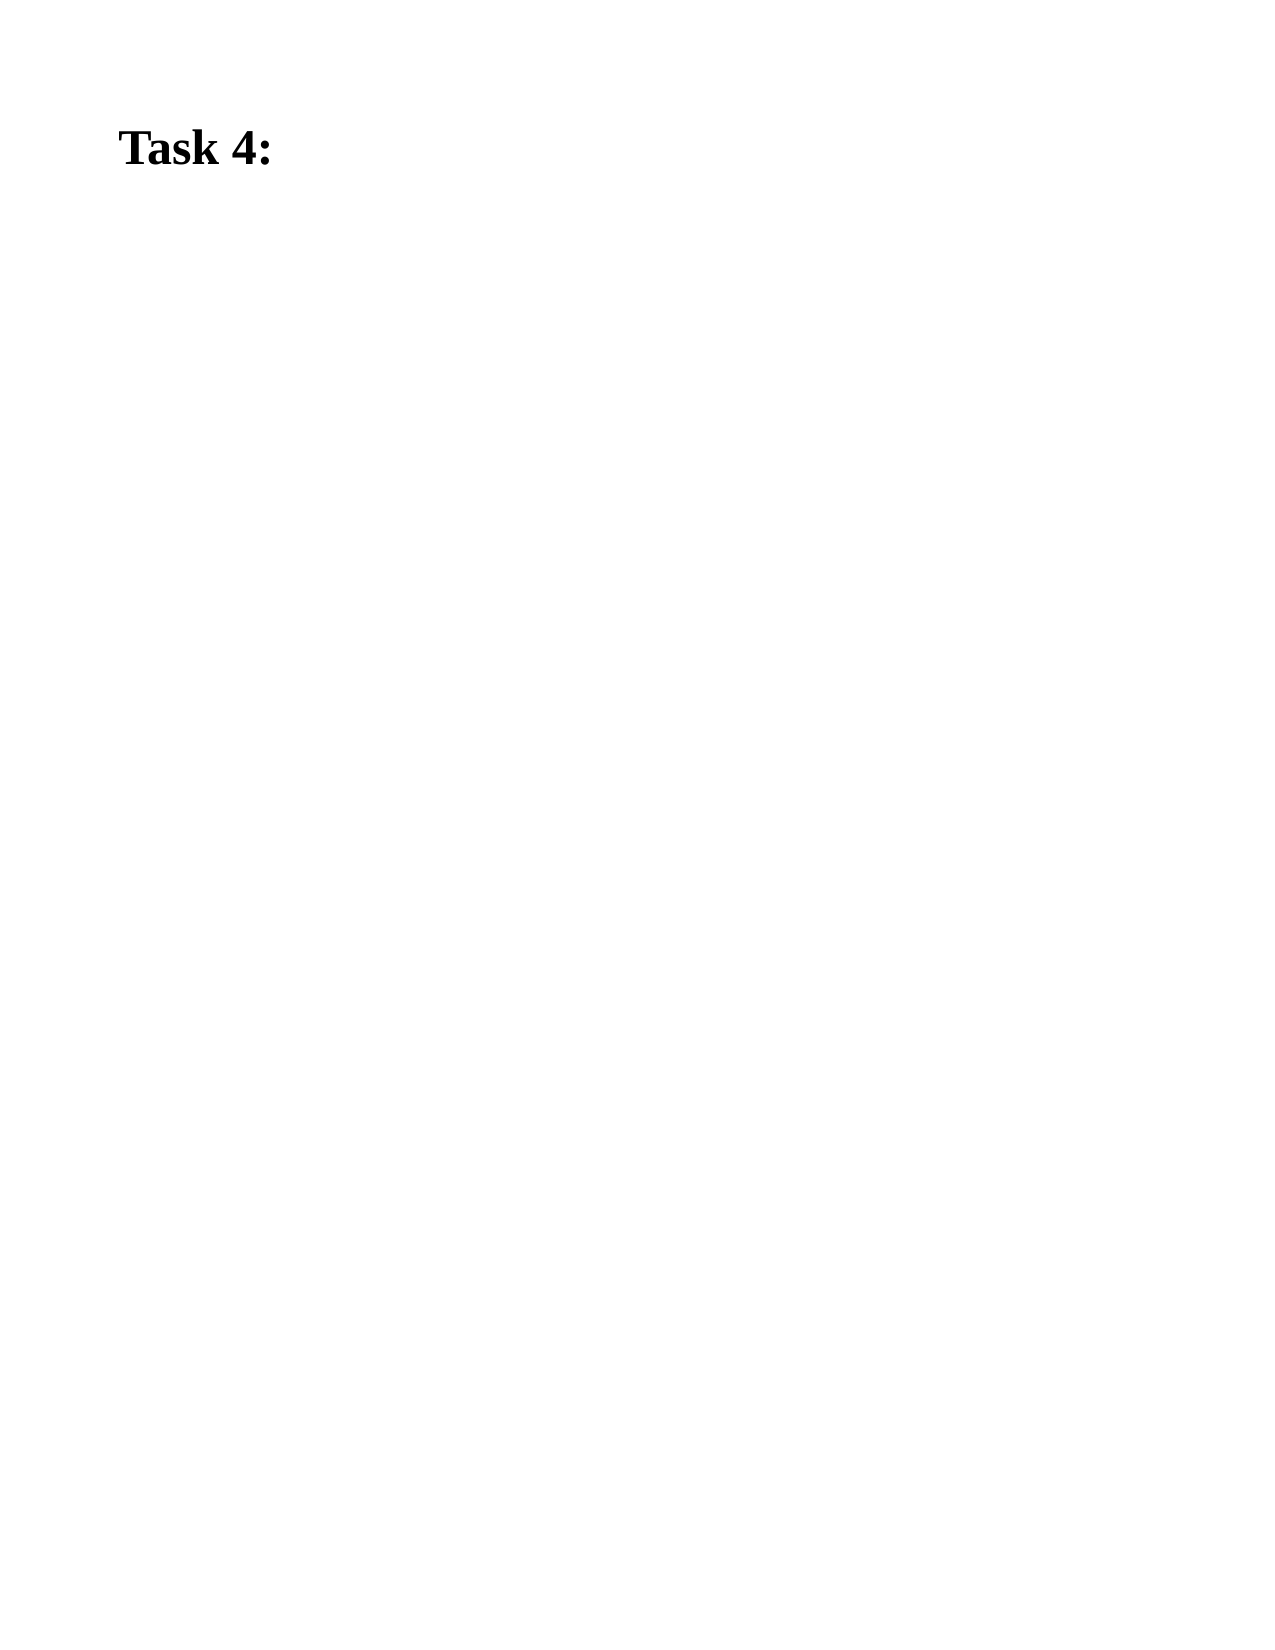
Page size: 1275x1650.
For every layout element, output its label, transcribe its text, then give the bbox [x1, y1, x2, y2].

text Task 4: [118, 118, 1157, 176]
